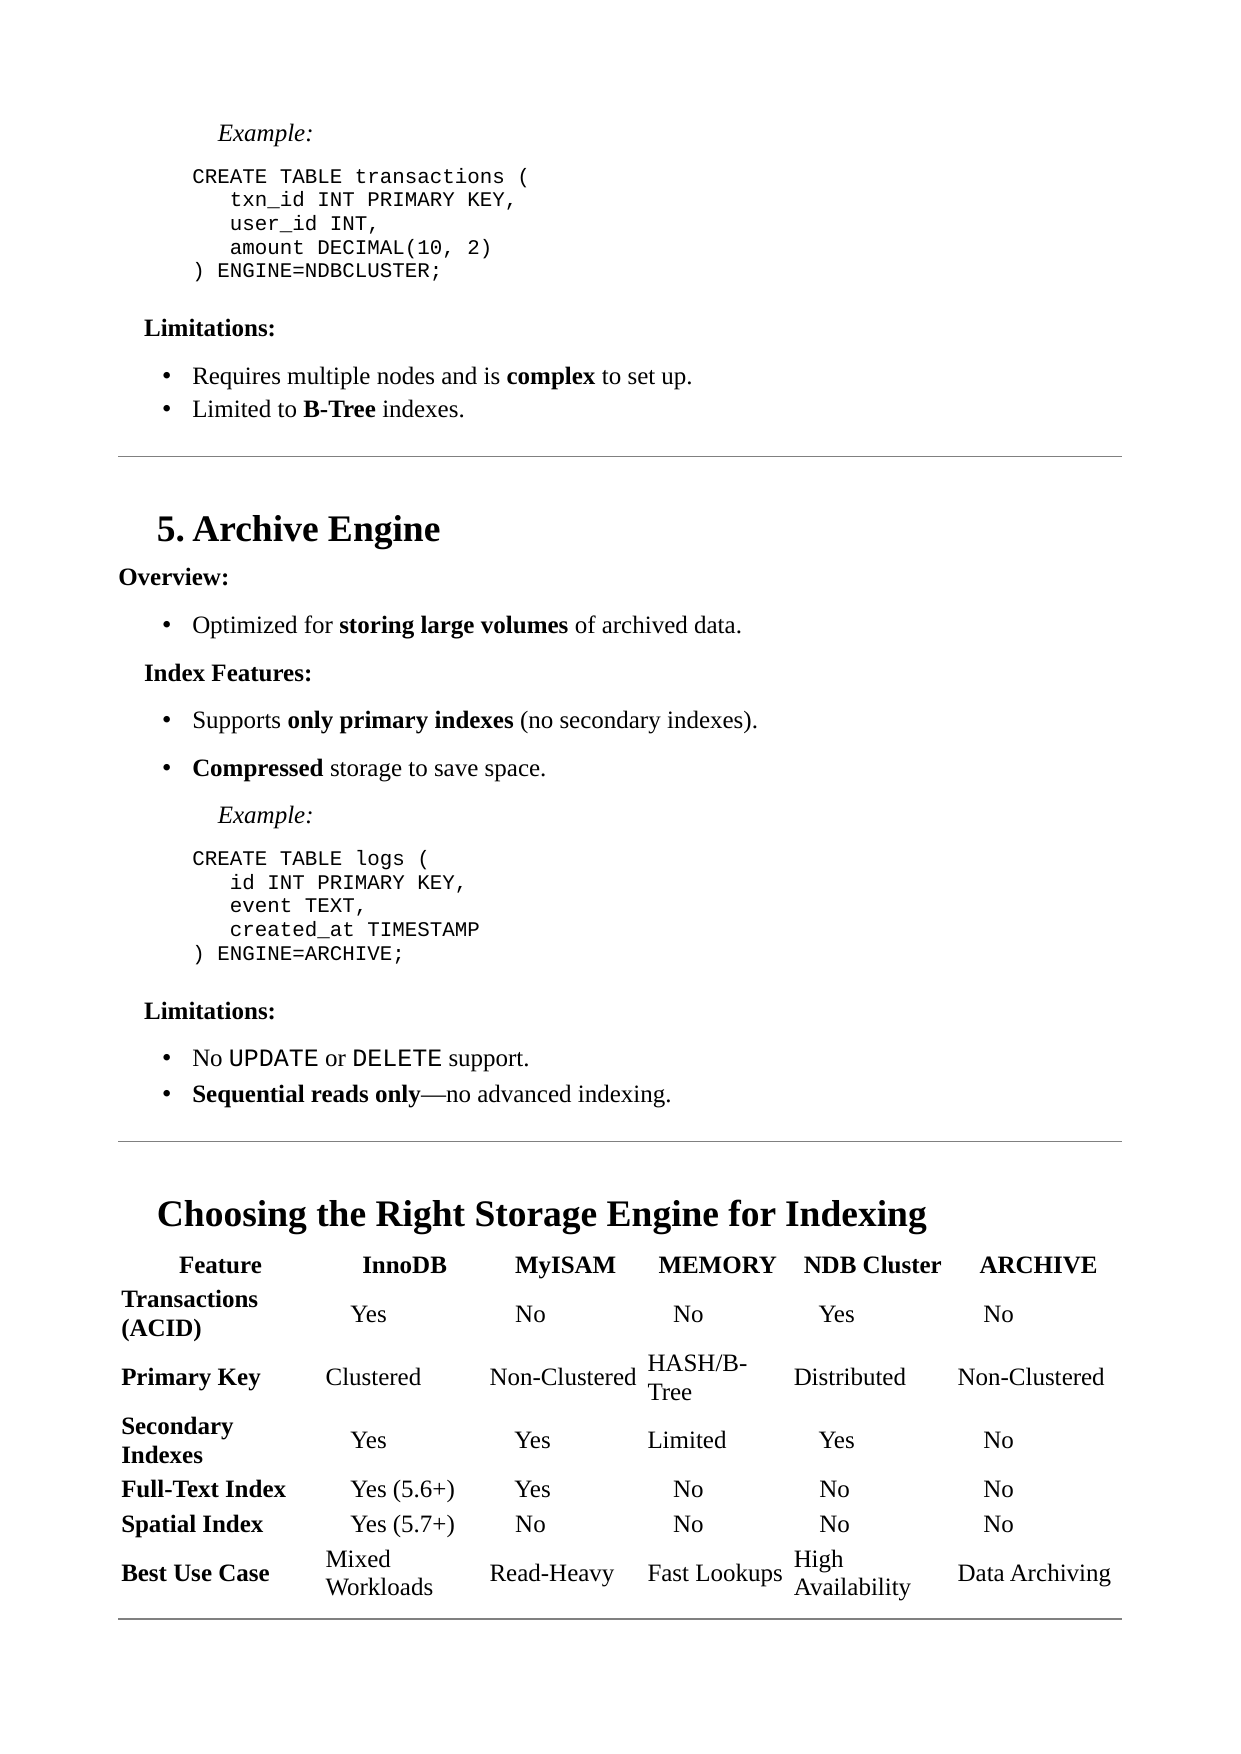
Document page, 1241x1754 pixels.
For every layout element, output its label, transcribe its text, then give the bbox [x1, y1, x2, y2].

list event TEXT, [162, 895, 1122, 919]
table_cell Clustered [323, 1345, 486, 1408]
text ❌ Limitations: [118, 996, 1122, 1024]
table_cell High Availability [791, 1541, 954, 1604]
table_cell Fast Lookups [644, 1541, 791, 1604]
list Supports only primary indexes (no secondary indexes). [162, 705, 1122, 734]
table_header InnoDB [323, 1247, 486, 1282]
table_cell ✅ Yes [791, 1282, 954, 1345]
text ❌ Limitations: [118, 313, 1122, 342]
table_cell ❌ No [955, 1408, 1122, 1472]
table_cell HASH/B-Tree [644, 1345, 791, 1408]
table_cell ❌ No [955, 1282, 1122, 1345]
subtitle 🧠 Choosing the Right Storage Engine for Indexing [118, 1191, 1122, 1234]
table_cell Read-Heavy [486, 1541, 644, 1604]
table_cell Mixed Workloads [323, 1541, 486, 1604]
table_cell Full-Text Index [118, 1472, 322, 1506]
table_cell ❌ No [791, 1472, 954, 1506]
subtitle 📏 5. Archive Engine [118, 507, 1122, 550]
list CREATE TABLE logs ( [162, 848, 1122, 872]
list txn_id INT PRIMARY KEY, [162, 189, 1122, 213]
table_header Feature [118, 1247, 322, 1282]
table_cell ❌ No [644, 1506, 791, 1541]
list Requires multiple nodes and is complex to set up. [162, 361, 1122, 390]
table_cell ✅ Yes [791, 1408, 954, 1472]
table_cell ✅ Yes (5.7+) [323, 1506, 486, 1541]
table_cell ❌ No [644, 1472, 791, 1506]
table_cell Non-Clustered [486, 1345, 644, 1408]
table_cell Best Use Case [118, 1541, 322, 1604]
table_cell Transactions (ACID) [118, 1282, 322, 1345]
table_cell Primary Key [118, 1345, 322, 1408]
list Limited to B-Tree indexes. [162, 394, 1122, 423]
list 🧱 Example: [162, 800, 1122, 829]
list created_at TIMESTAMP [162, 919, 1122, 943]
table_cell ✅ Yes [323, 1282, 486, 1345]
list No UPDATE or DELETE support. [162, 1043, 1122, 1074]
table_cell ✅ Yes (5.6+) [323, 1472, 486, 1506]
table_header MEMORY [644, 1247, 791, 1282]
table_cell ❌ No [644, 1282, 791, 1345]
table_cell Distributed [791, 1345, 954, 1408]
table_cell ✅ Yes [486, 1408, 644, 1472]
table_cell ✅ Yes [486, 1472, 644, 1506]
table_cell ❌ No [486, 1282, 644, 1345]
table_header NDB Cluster [791, 1247, 954, 1282]
table_header MyISAM [486, 1247, 644, 1282]
table_cell ❌ No [791, 1506, 954, 1541]
list CREATE TABLE transactions ( [162, 166, 1122, 189]
table_cell Secondary Indexes [118, 1408, 322, 1472]
list 🧱 Example: [162, 118, 1122, 147]
table_header ARCHIVE [955, 1247, 1122, 1282]
list amount DECIMAL(10, 2) [162, 237, 1122, 260]
list user_id INT, [162, 213, 1122, 237]
table_cell Limited [644, 1408, 791, 1472]
list ) ENGINE=NDBCLUSTER; [162, 260, 1122, 284]
list ) ENGINE=ARCHIVE; [162, 943, 1122, 966]
table_cell ❌ No [955, 1472, 1122, 1506]
list id INT PRIMARY KEY, [162, 872, 1122, 895]
table_cell Non-Clustered [955, 1345, 1122, 1408]
list Sequential reads only—no advanced indexing. [162, 1079, 1122, 1107]
table_cell ❌ No [486, 1506, 644, 1541]
text Overview: [118, 562, 1122, 591]
list Compressed storage to save space. [162, 753, 1122, 782]
text ✅ Index Features: [118, 658, 1122, 686]
table_cell ❌ No [955, 1506, 1122, 1541]
table_cell ✅ Yes [323, 1408, 486, 1472]
list Optimized for storing large volumes of archived data. [162, 610, 1122, 639]
table_cell Spatial Index [118, 1506, 322, 1541]
table_cell Data Archiving [955, 1541, 1122, 1604]
